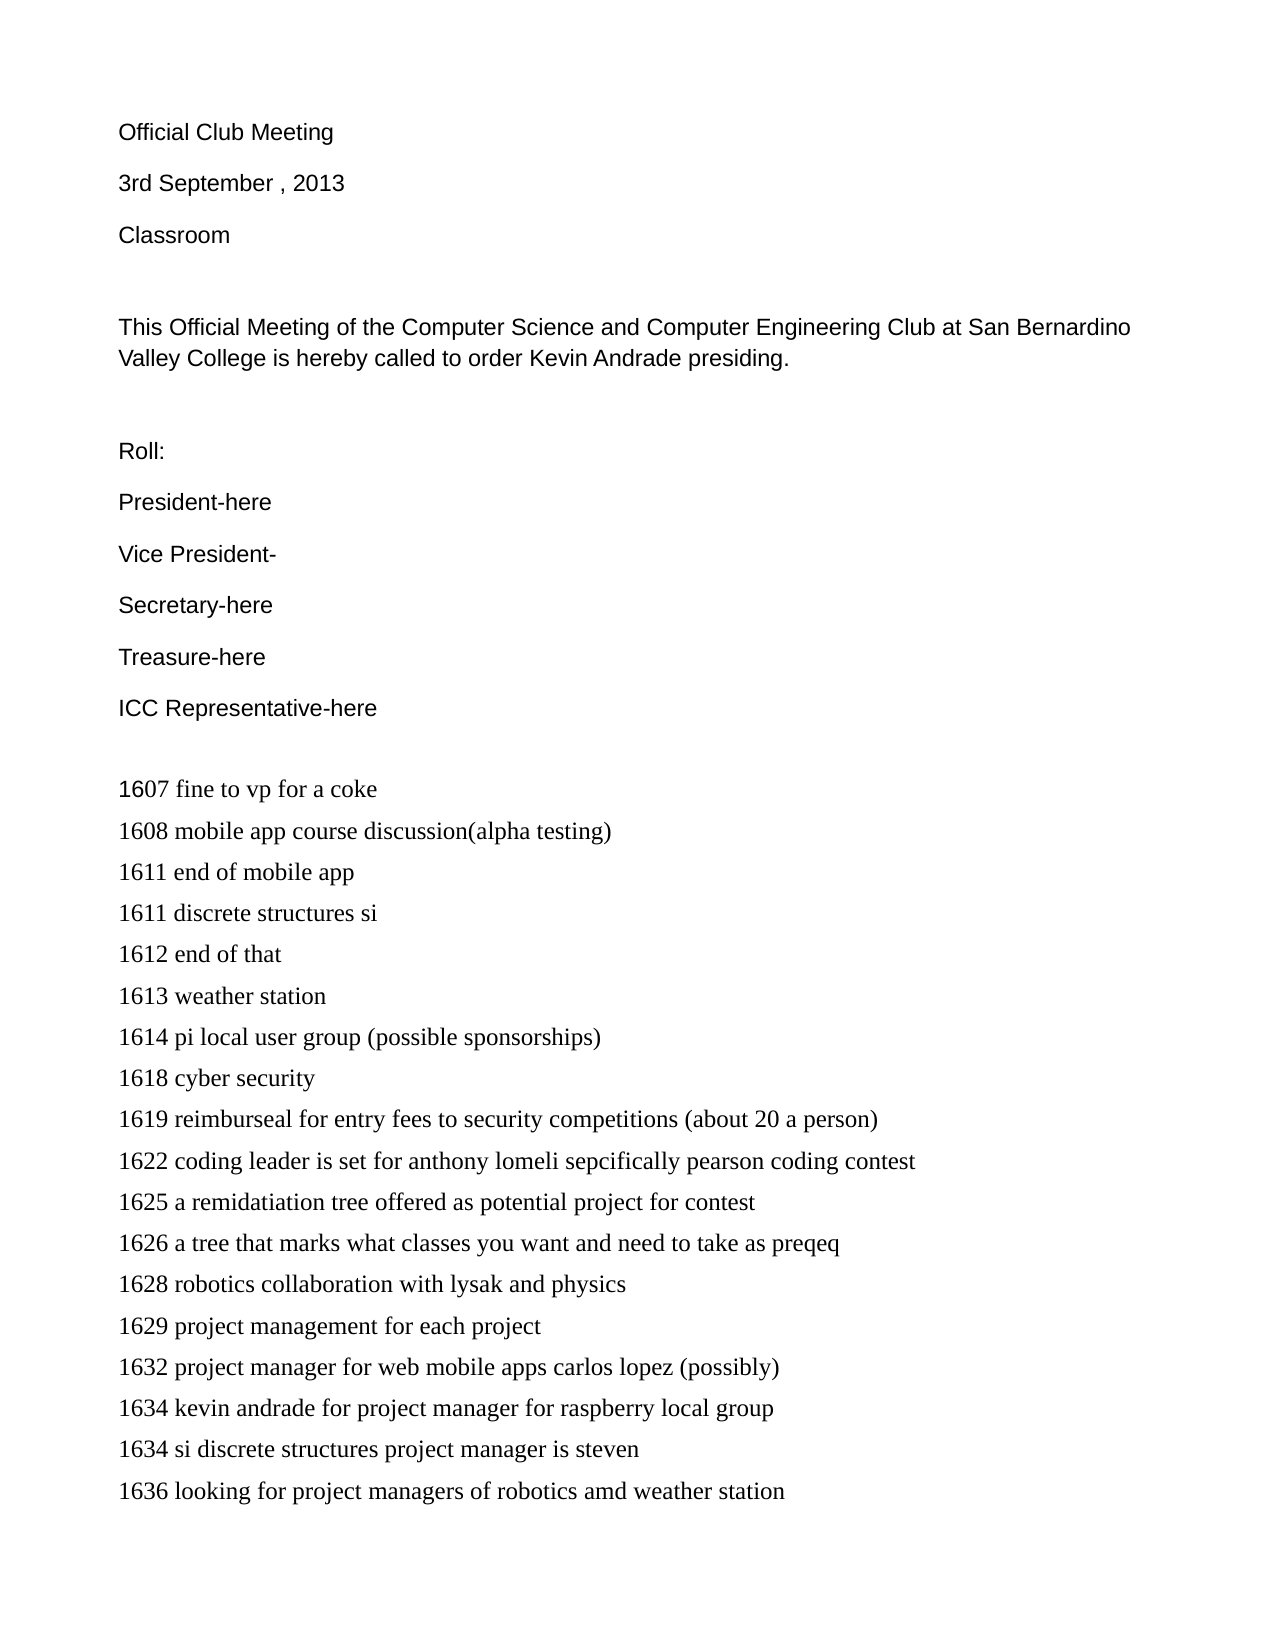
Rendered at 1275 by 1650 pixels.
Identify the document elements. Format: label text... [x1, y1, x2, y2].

text 1608 mobile app course discussion(alpha testing) [118, 816, 1157, 844]
text 1611 discrete structures si [118, 898, 1157, 927]
text 1619 reimburseal for entry fees to security competitions (about 20 a person) [118, 1104, 1157, 1133]
text Secretary-here [118, 591, 1157, 618]
text 1628 robotics collaboration with lysak and physics [118, 1269, 1157, 1298]
text 1629 project management for each project [118, 1311, 1157, 1339]
text This Official Meeting of the Computer Science and Computer Engineering Club at San Bernardino Valley College is hereby called to order Kevin Andrade presiding. [118, 314, 1157, 371]
text Roll: [118, 437, 1157, 464]
text 1618 cyber security [118, 1063, 1157, 1092]
text ICC Representative-here [118, 694, 1157, 721]
text Official Club Meeting [118, 118, 1157, 145]
text 1622 coding leader is set for anthony lomeli sepcifically pearson coding contest [118, 1146, 1157, 1174]
text 1611 end of mobile app [118, 857, 1157, 886]
text President-here [118, 488, 1157, 515]
text 1632 project manager for web mobile apps carlos lopez (possibly) [118, 1352, 1157, 1381]
text 1614 pi local user group (possible sponsorships) [118, 1022, 1157, 1051]
text Treasure-here [118, 643, 1157, 670]
text 1634 kevin andrade for project manager for raspberry local group [118, 1393, 1157, 1422]
text 1613 weather station [118, 981, 1157, 1009]
text Vice President- [118, 540, 1157, 567]
text 1634 si discrete structures project manager is steven [118, 1434, 1157, 1463]
text 1607 fine to vp for a coke [118, 746, 1157, 803]
text Classroom [118, 221, 1157, 248]
text 1612 end of that [118, 939, 1157, 968]
text 3rd September , 2013 [118, 169, 1157, 196]
text 1626 a tree that marks what classes you want and need to take as preqeq [118, 1228, 1157, 1257]
text 1625 a remidatiation tree offered as potential project for contest [118, 1187, 1157, 1216]
text 1636 looking for project managers of robotics amd weather station [118, 1476, 1157, 1504]
